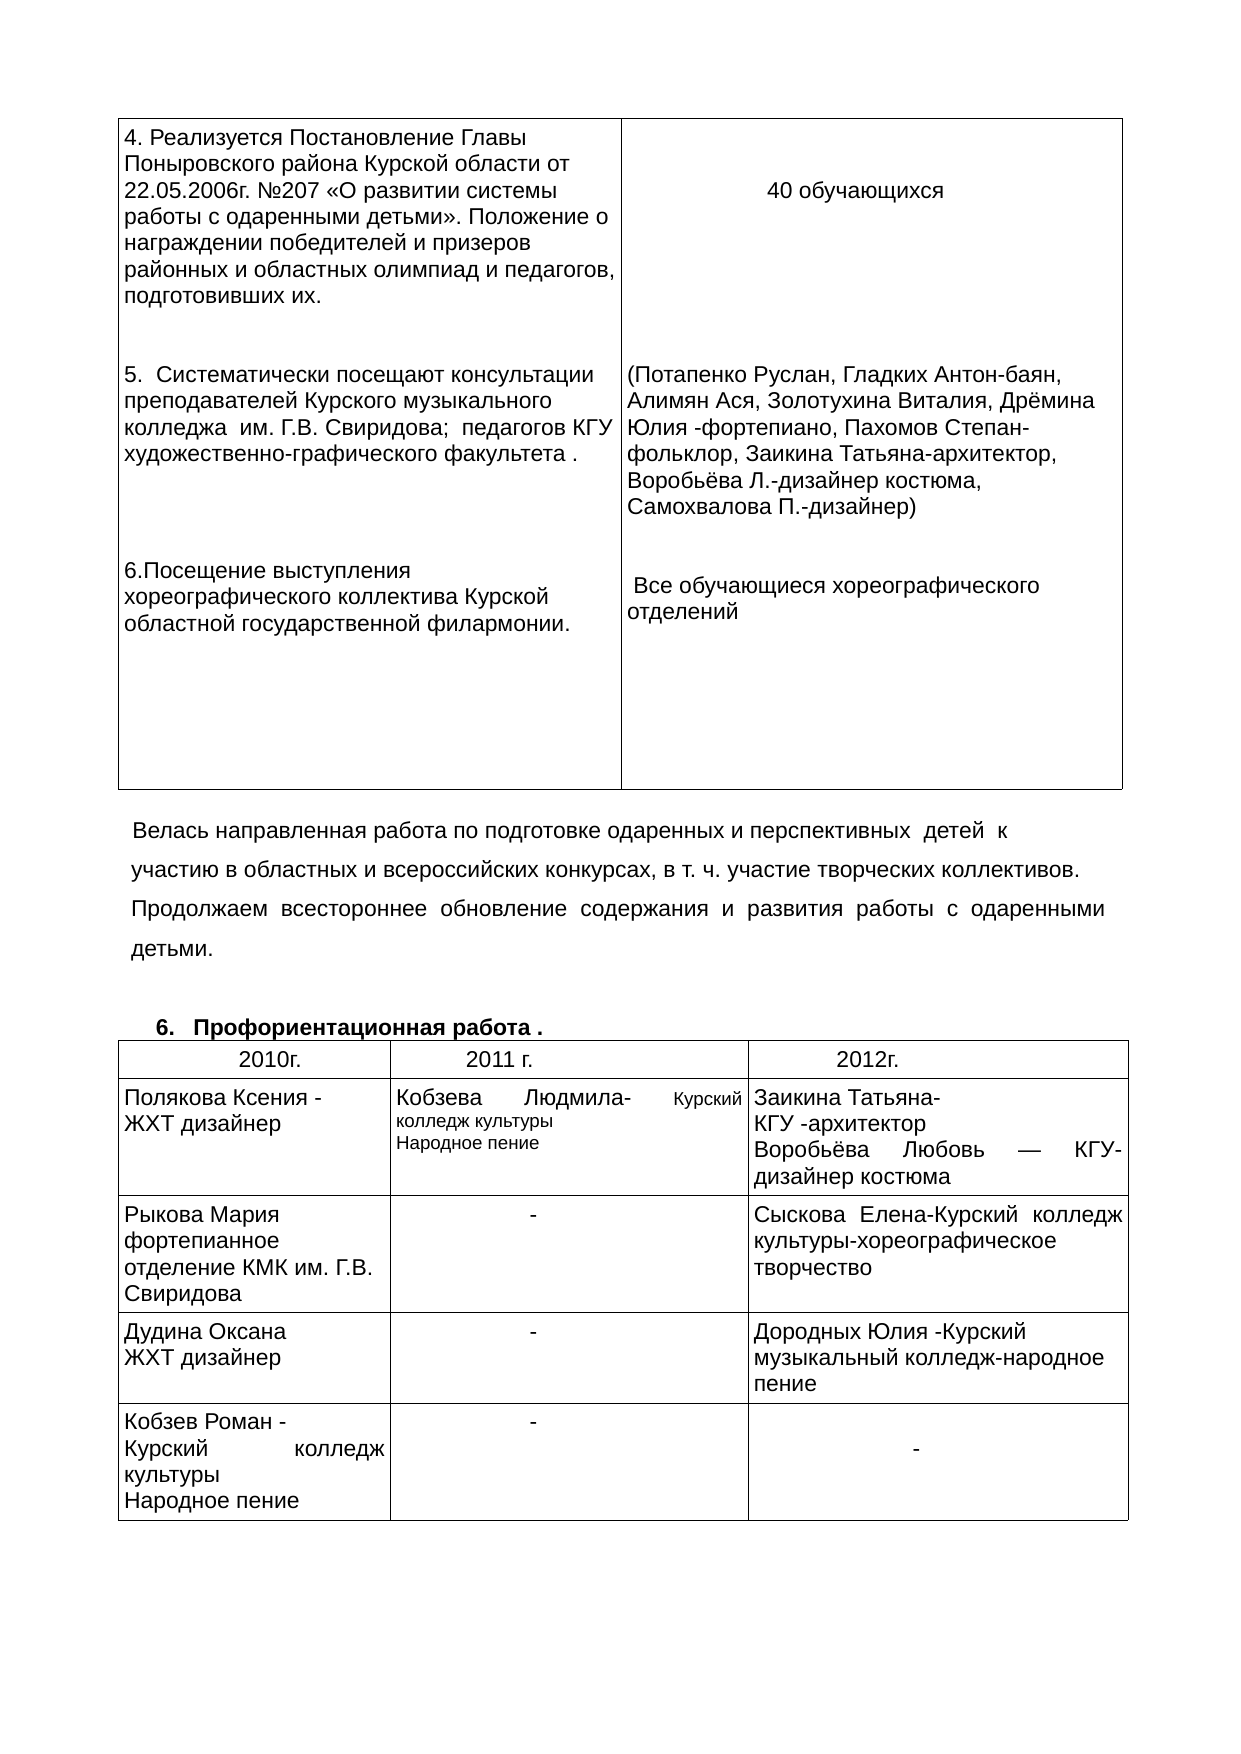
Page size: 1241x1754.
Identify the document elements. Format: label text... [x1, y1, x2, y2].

table_header 2010г. [119, 1041, 390, 1078]
list Профориентационная работа . [156, 1014, 1122, 1040]
text Продолжаем всестороннее обновление содержания и развития работы с одаренными [118, 895, 1122, 921]
table_header 4. Реализуется Постановление Главы Поныровского района Курской области от 22.05.2006г. №207 «О развитии системы работы с одаренными детьми». Положение о награждении победителей и призеров районных и областных олимпиад и педагогов, подготовивших их. 5. Систематически посещают консультации преподавателей Курского музыкального колледжа им. Г.В. Свиридова; педагогов КГУ художественно-графического факультета . 6.Посещение выступления хореографического коллектива Курской областной государственной филармонии. [119, 119, 621, 788]
table_cell Сыскова Елена-Курский колледж культуры-хореографическое творчество [749, 1196, 1128, 1312]
table_header 40 обучающихся (Потапенко Руслан, Гладких Антон-баян, Алимян Ася, Золотухина Виталия, Дрёмина Юлия -фортепиано, Пахомов Степан-фольклор, Заикина Татьяна-архитектор, Воробьёва Л.-дизайнер костюма, Самохвалова П.-дизайнер) Все обучающиеся хореографического отделений [622, 119, 1122, 788]
table_cell Дудина Оксана ЖХТ дизайнер [119, 1313, 390, 1402]
text детьми. [118, 934, 1122, 961]
table_cell - [391, 1404, 748, 1519]
table_cell Дородных Юлия -Курский музыкальный колледж-народное пение [749, 1313, 1128, 1402]
table_cell Кобзев Роман - Курский колледж культуры Народное пение [119, 1404, 390, 1519]
table_header 2011 г. [391, 1041, 748, 1078]
table_cell Рыкова Мария фортепианное отделение КМК им. Г.В. Свиридова [119, 1196, 390, 1312]
table_cell - [749, 1404, 1128, 1519]
table_header 2012г. [749, 1041, 1128, 1078]
text Велась направленная работа по подготовке одаренных и перспективных детей к [118, 815, 1122, 844]
table_cell - [391, 1313, 748, 1402]
table_cell Кобзева Людмила- Курский колледж культуры Народное пение [391, 1079, 748, 1195]
table_cell Заикина Татьяна- КГУ -архитектор Воробьёва Любовь — КГУ-дизайнер костюма [749, 1079, 1128, 1195]
text участию в областных и всероссийских конкурсах, в т. ч. участие творческих коллективов. [118, 856, 1122, 883]
table_cell Полякова Ксения - ЖХТ дизайнер [119, 1079, 390, 1195]
table_cell - [391, 1196, 748, 1312]
